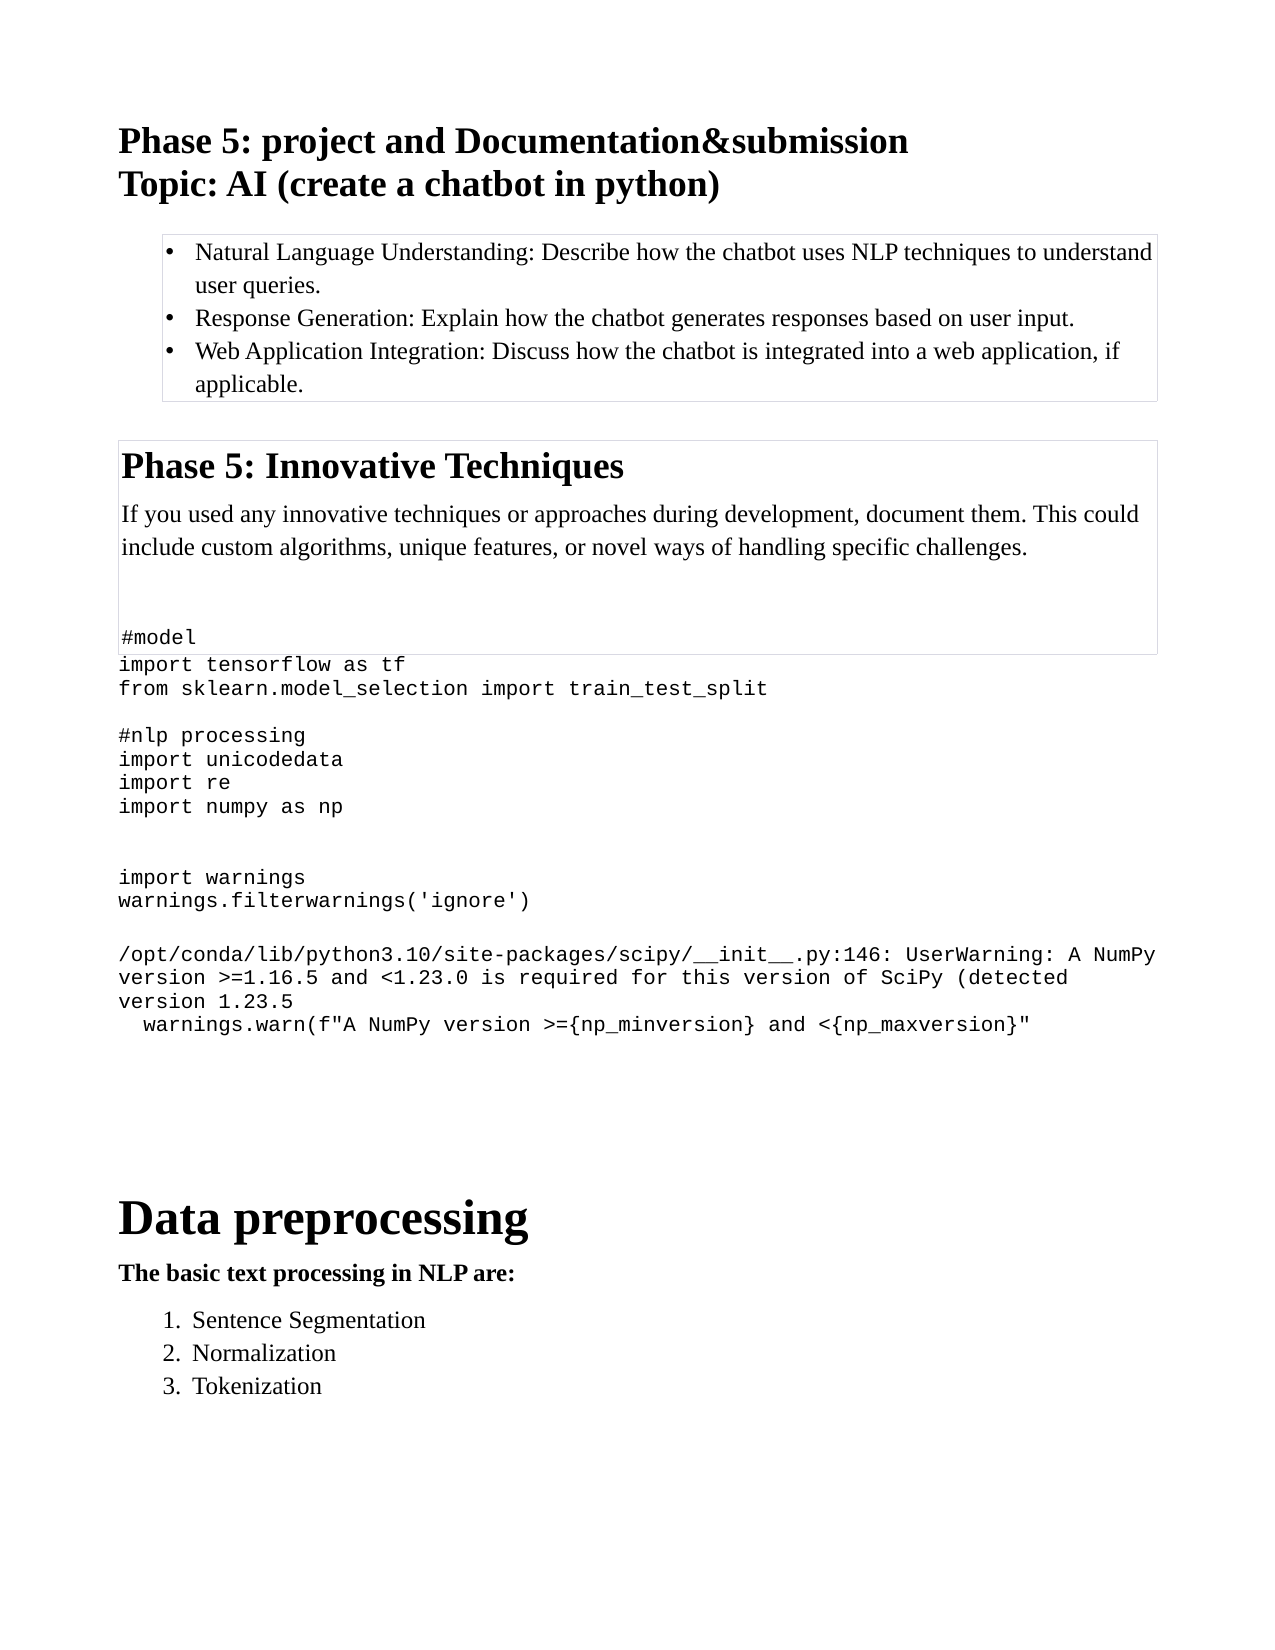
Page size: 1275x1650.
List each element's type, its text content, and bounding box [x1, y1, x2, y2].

subtitle Phase 5: Innovative Techniques [119, 441, 1157, 487]
list Web Application Integration: Discuss how the chatbot is integrated into a web application, if applicable. [163, 333, 1157, 401]
list Sentence Segmentation [162, 1305, 1157, 1334]
list Response Generation: Explain how the chatbot generates responses based on user input. [163, 300, 1157, 332]
text import warnings [118, 867, 1157, 890]
text /opt/conda/lib/python3.10/site-packages/scipy/__init__.py:146: UserWarning: A NumPy version >=1.16.5 and <1.23.0 is required for this version of SciPy (detected version 1.23.5 [118, 943, 1157, 1014]
text warnings.filterwarnings('ignore') [118, 890, 1157, 914]
list Natural Language Understanding: Describe how the chatbot uses NLP techniques to understand user queries. [163, 235, 1157, 299]
text #model [119, 624, 1157, 654]
text import tensorflow as tf [118, 655, 1157, 678]
text import unicodedata [118, 748, 1157, 772]
list Normalization [162, 1338, 1157, 1367]
subtitle Data preprocessing [118, 1188, 1157, 1245]
text #nlp processing [118, 725, 1157, 748]
text import re [118, 772, 1157, 796]
text If you used any innovative techniques or approaches during development, document them. This could include custom algorithms, unique features, or novel ways of handling specific challenges. [119, 496, 1157, 561]
text from sklearn.model_selection import train_test_split [118, 678, 1157, 701]
list Tokenization [162, 1371, 1157, 1400]
text import numpy as np [118, 796, 1157, 819]
text warnings.warn(f"A NumPy version >={np_minversion} and <{np_maxversion}" [118, 1014, 1157, 1038]
text The basic text processing in NLP are: [118, 1258, 1157, 1287]
